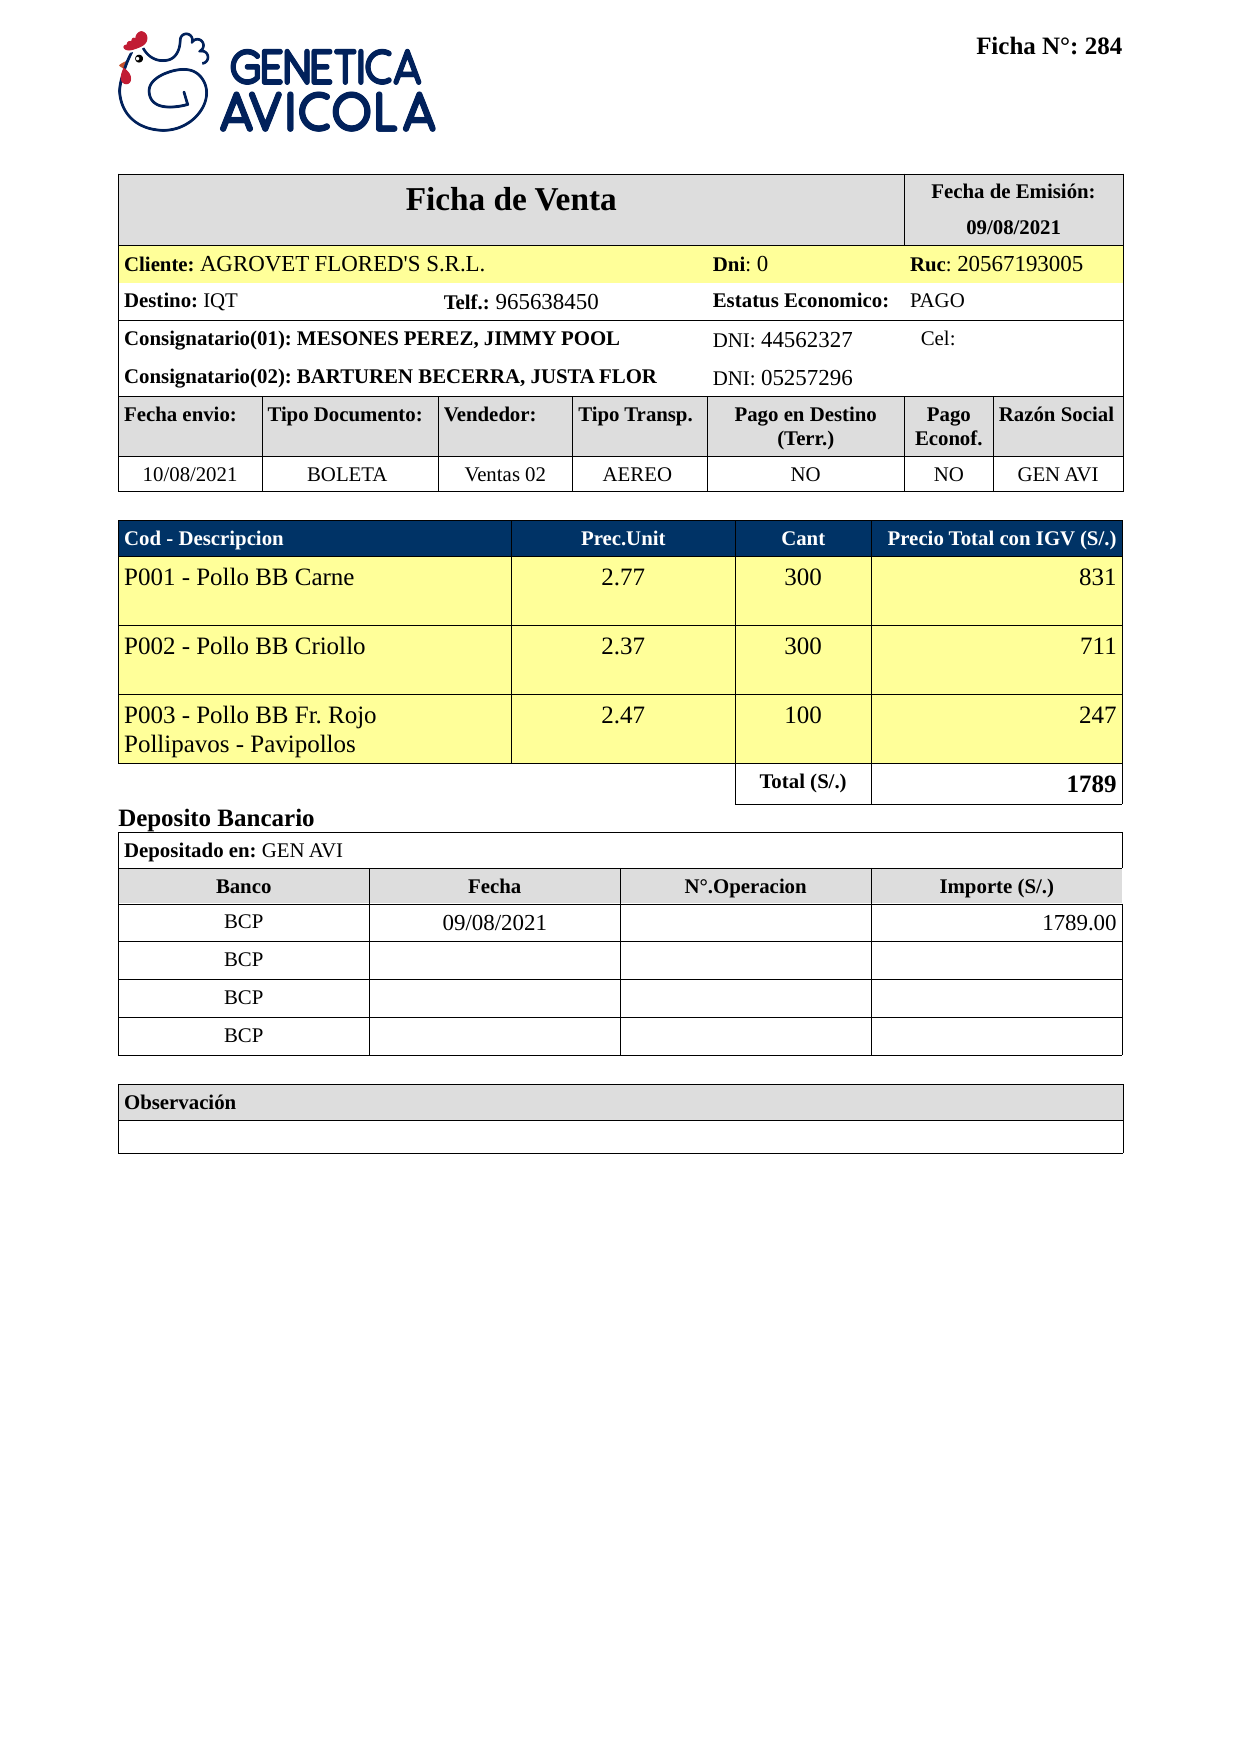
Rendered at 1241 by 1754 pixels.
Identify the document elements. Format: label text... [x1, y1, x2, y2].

table_cell Pago en Destino (Terr.) [708, 397, 904, 456]
table_cell [872, 1018, 1122, 1055]
table_cell Ventas 02 [439, 457, 572, 491]
table_cell BCP [119, 1018, 369, 1055]
table_cell Total (S/.) [736, 764, 871, 803]
table_cell Banco [119, 869, 369, 903]
table_cell 711 [872, 626, 1122, 694]
table_cell [119, 1121, 1123, 1153]
table_cell 100 [736, 695, 871, 763]
table_cell [511, 764, 735, 803]
table_header Ficha de Venta [119, 175, 904, 245]
table_cell Cliente: AGROVET FLORED'S S.R.L. [119, 246, 707, 283]
table_cell 300 [736, 557, 871, 625]
table_cell 1789 [872, 764, 1122, 803]
table_header Depositado en: GEN AVI [119, 833, 1122, 868]
table_cell [118, 764, 511, 803]
table_cell 10/08/2021 [119, 457, 262, 491]
table_cell P001 - Pollo BB Carne [119, 557, 511, 625]
table_header Cant [736, 521, 871, 556]
table_cell [872, 980, 1122, 1017]
table_cell P002 - Pollo BB Criollo [119, 626, 511, 694]
table_cell 247 [872, 695, 1122, 763]
table_cell 831 [872, 557, 1122, 625]
table_cell Ruc: 20567193005 [904, 246, 1123, 283]
table_header Fecha de Emisión: [905, 175, 1123, 209]
table_cell GEN AVI [994, 457, 1123, 491]
table_cell 1789.00 [872, 905, 1122, 941]
table_cell 09/08/2021 [370, 905, 620, 941]
picture [118, 31, 436, 132]
table_cell Consignatario(02): BARTUREN BECERRA, JUSTA FLOR [119, 358, 707, 396]
table_cell Consignatario(01): MESONES PEREZ, JIMMY POOL [119, 321, 707, 358]
table_cell BOLETA [263, 457, 438, 491]
table_cell NO [708, 457, 904, 491]
table_cell P003 - Pollo BB Fr. Rojo Pollipavos - Pavipollos [119, 695, 511, 763]
table_cell 09/08/2021 [905, 209, 1123, 245]
table_cell DNI: 05257296 [707, 358, 1123, 396]
text Deposito Bancario [118, 803, 1122, 832]
table_cell BCP [119, 942, 369, 979]
table_cell 300 [736, 626, 871, 694]
table_cell Razón Social [994, 397, 1123, 456]
table_header Prec.Unit [512, 521, 735, 556]
table_cell Pago Econof. [905, 397, 993, 456]
table_cell Importe (S/.) [872, 869, 1122, 903]
table_cell Vendedor: [439, 397, 572, 456]
table_cell Tipo Documento: [263, 397, 438, 456]
table_cell BCP [119, 905, 369, 941]
table_cell [621, 1018, 871, 1055]
table_cell 2.37 [512, 626, 735, 694]
table_cell 2.47 [512, 695, 735, 763]
table_cell AEREO [573, 457, 707, 491]
table_cell Destino: IQT [119, 283, 438, 320]
table_cell PAGO [904, 283, 1123, 320]
table_cell Tipo Transp. [573, 397, 707, 456]
table_cell 2.77 [512, 557, 735, 625]
table_cell [370, 1018, 620, 1055]
table_cell [872, 942, 1122, 979]
table_cell BCP [119, 980, 369, 1017]
table_header Observación [119, 1085, 1123, 1120]
table_cell Fecha [370, 869, 620, 903]
table_cell N°.Operacion [621, 869, 871, 903]
table_cell [621, 942, 871, 979]
table_cell [370, 980, 620, 1017]
table_cell DNI: 44562327 [707, 321, 915, 358]
table_cell Dni: 0 [707, 246, 904, 283]
table_cell [621, 905, 871, 941]
table_cell [370, 942, 620, 979]
table_cell Telf.: 965638450 [438, 283, 707, 320]
table_cell Fecha envio: [119, 397, 262, 456]
table_cell Cel: [915, 321, 1123, 358]
table_cell [621, 980, 871, 1017]
table_header Precio Total con IGV (S/.) [872, 521, 1122, 556]
table_header Cod - Descripcion [119, 521, 511, 556]
table_cell NO [905, 457, 993, 491]
table_cell Estatus Economico: [707, 283, 904, 320]
